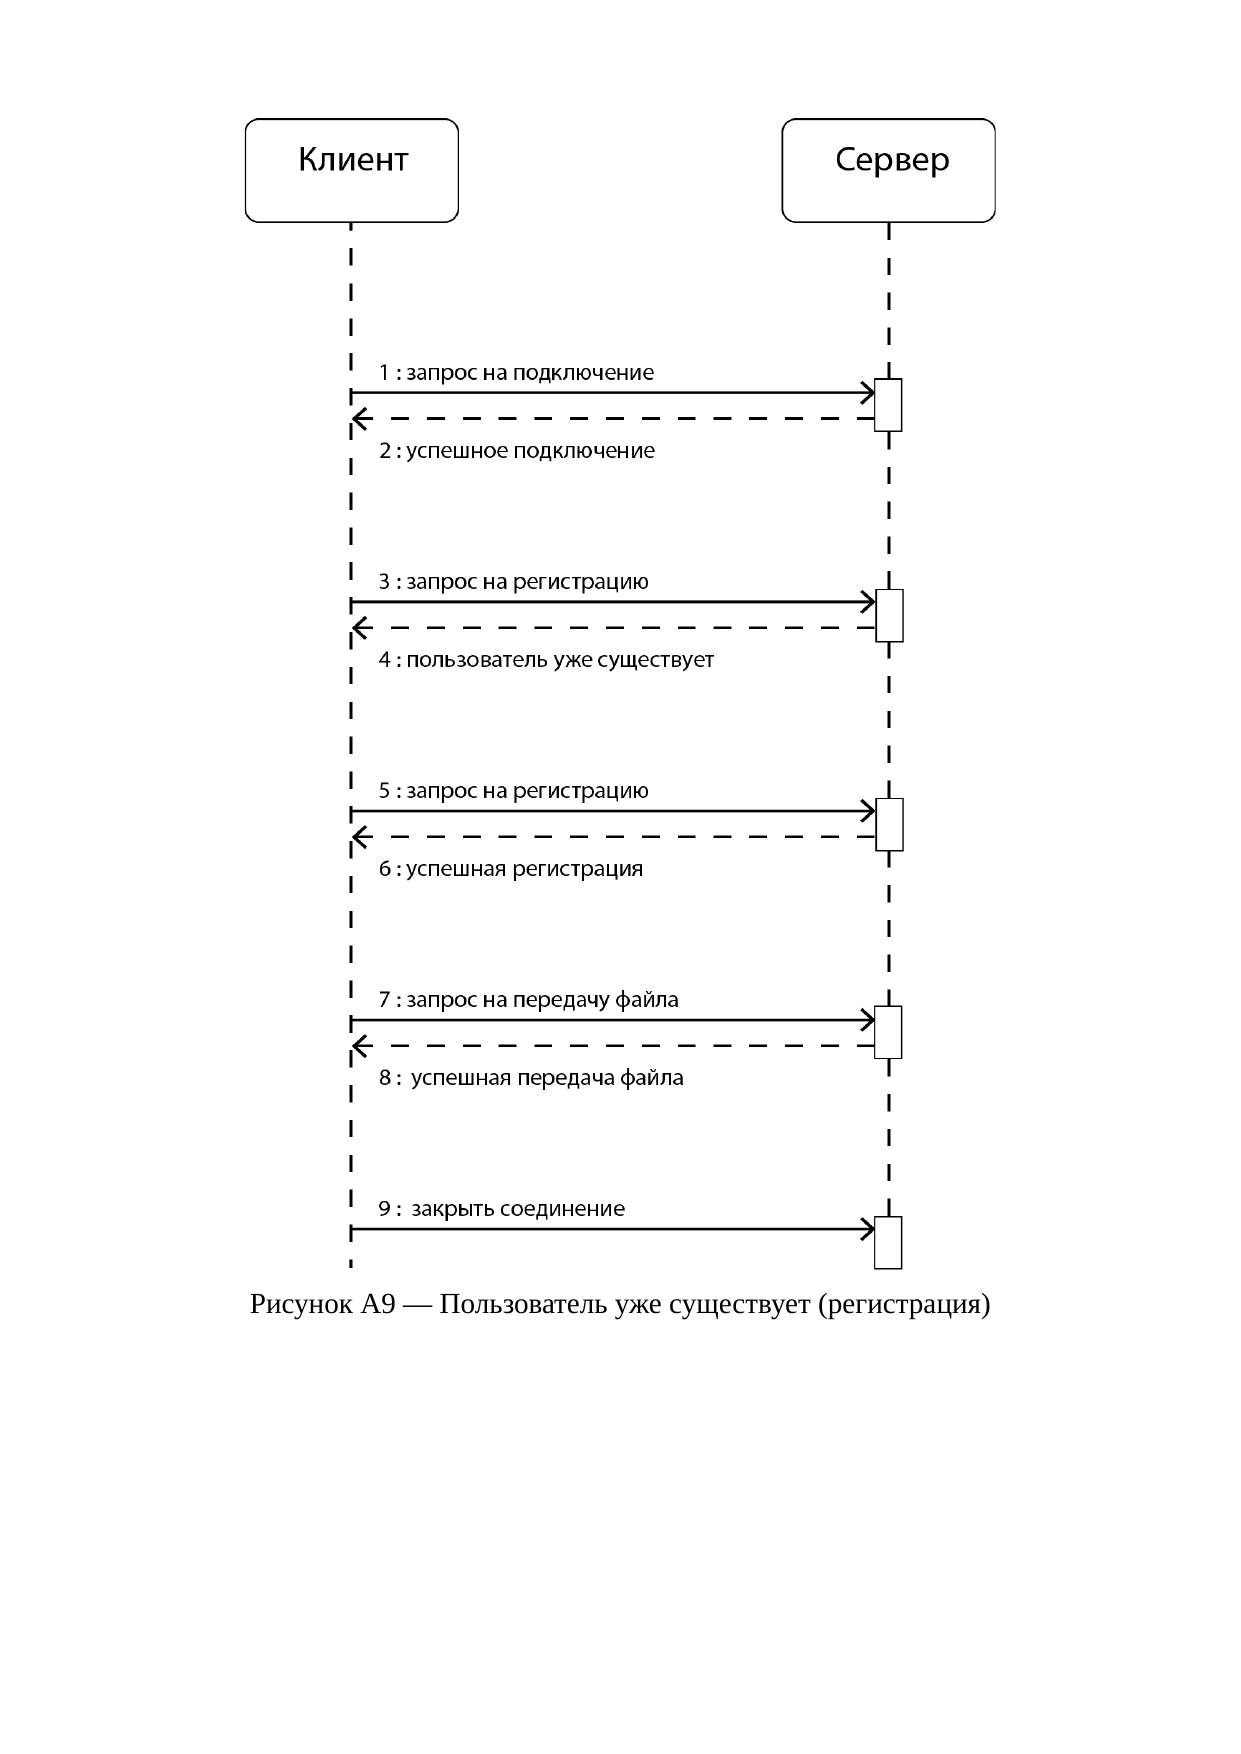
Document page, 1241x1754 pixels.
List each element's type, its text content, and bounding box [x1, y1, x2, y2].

text Рисунок А9 — Пользователь уже существует (регистрация) [118, 118, 1122, 1320]
picture [244, 118, 996, 1270]
